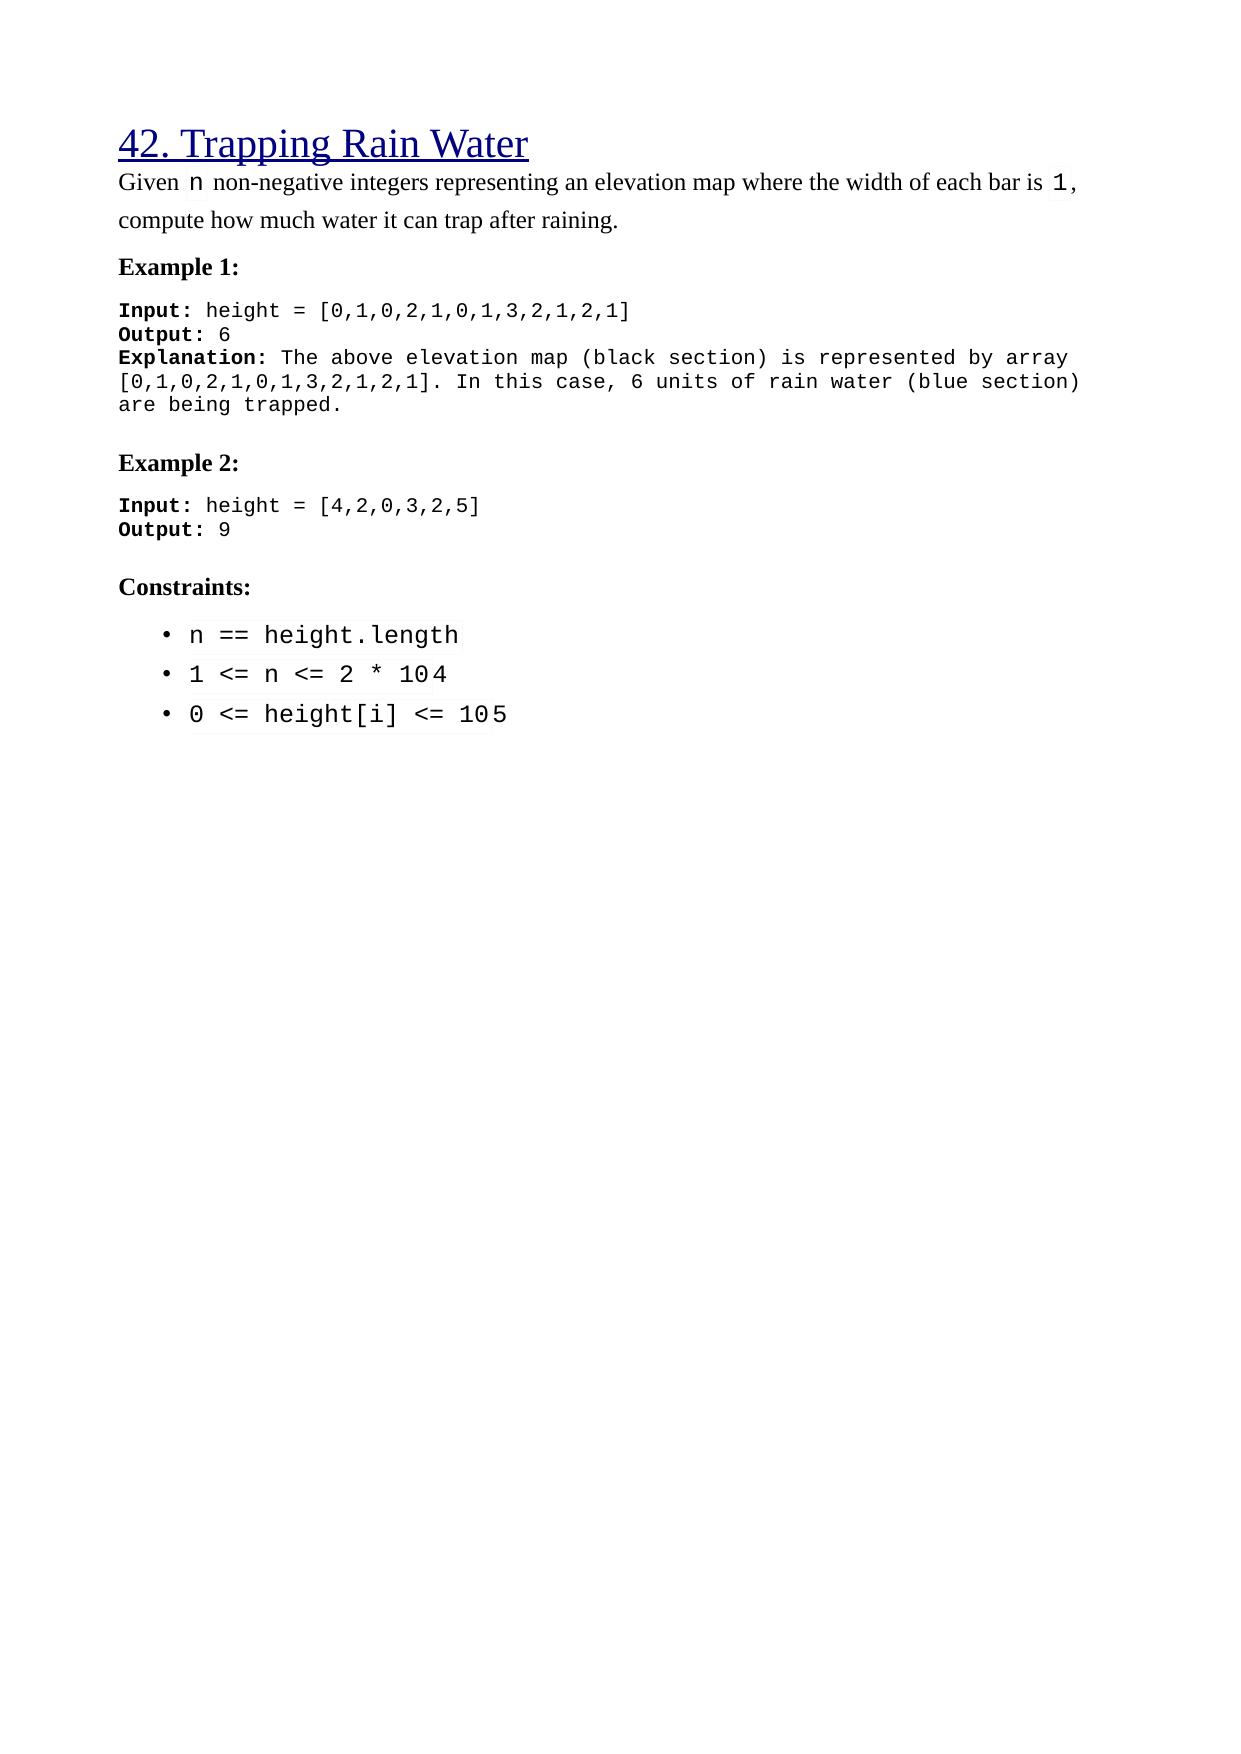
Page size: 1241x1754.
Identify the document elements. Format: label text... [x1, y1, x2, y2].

list n == height.length [162, 619, 462, 654]
text Output: 6 [118, 323, 1122, 347]
text Constraints: [118, 572, 1122, 601]
list 0 <= height[i] <= 105 [493, 698, 1122, 733]
list 1 <= n <= 2 * 104 [162, 659, 432, 693]
text Input: height = [4,2,0,3,2,5] [118, 495, 1122, 519]
text Given n non-negative integers representing an elevation map where the width of each bar is 1, compute how much water it can trap after raining. [118, 166, 1122, 233]
text Output: 9 [118, 519, 1122, 542]
text 42. Trapping Rain Water [118, 118, 1122, 166]
list 0 <= height[i] <= 105 [162, 698, 492, 733]
text Input: height = [0,1,0,2,1,0,1,3,2,1,2,1] [118, 300, 1122, 323]
text Example 2: [118, 448, 1122, 476]
text Example 1: [118, 252, 1122, 281]
list 1 <= n <= 2 * 104 [433, 659, 1122, 693]
text Explanation: The above elevation map (black section) is represented by array [0,1,0,2,1,0,1,3,2,1,2,1]. In this case, 6 units of rain water (blue section) are being trapped. [118, 347, 1122, 418]
list [463, 619, 1122, 654]
